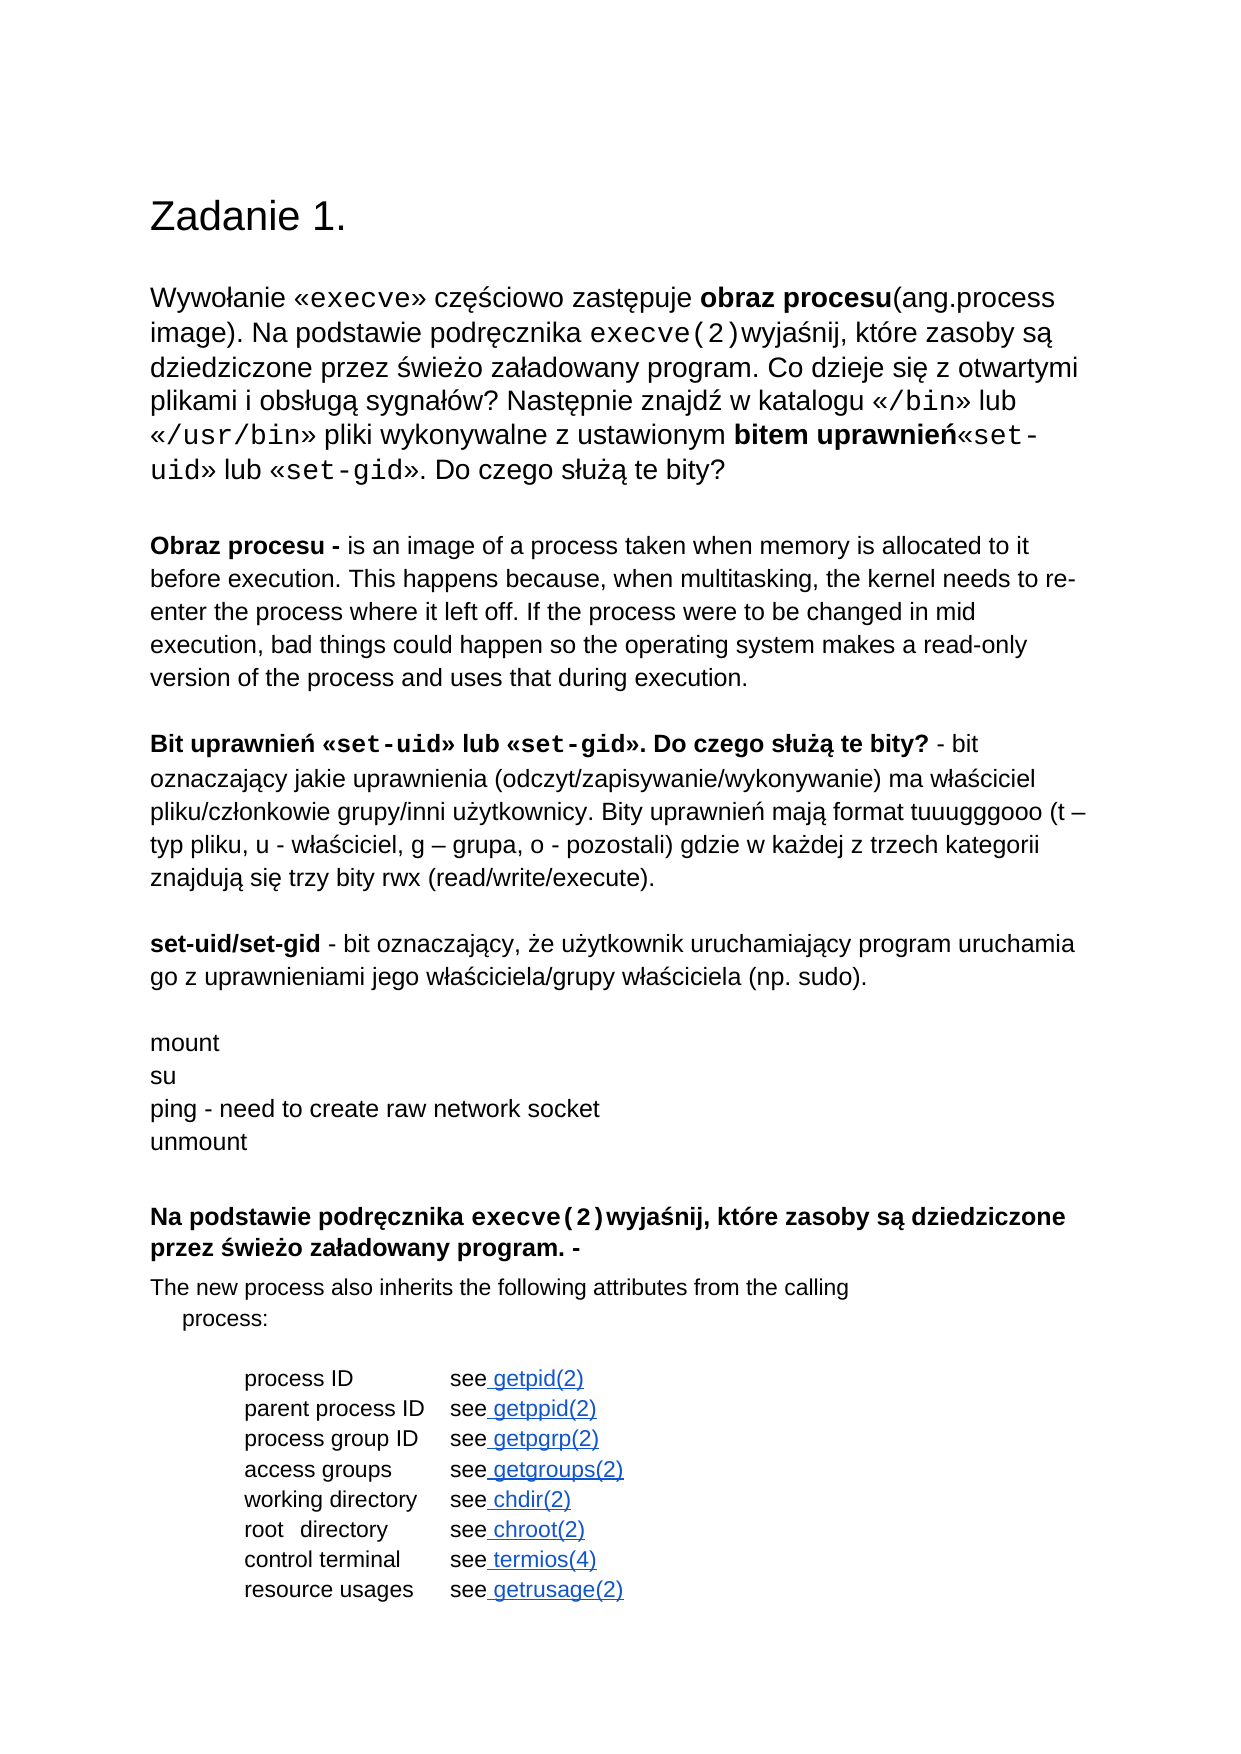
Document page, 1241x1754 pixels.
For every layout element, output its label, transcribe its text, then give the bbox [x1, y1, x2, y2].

text Bit uprawnień «set-uid» lub «set-gid». Do czego służą te bity? - bit oznaczający jakie uprawnienia (odczyt/zapisywanie/wykonywanie) ma właściciel pliku/członkowie grupy/inni użytkownicy. Bity uprawnień mają format tuuugggooo (t – typ pliku, u - właściciel, g – grupa, o - pozostali) gdzie w każdej z trzech kategorii znajdują się trzy bity rwx (read/write/execute). [150, 729, 1090, 892]
text root directory see chroot(2) [150, 1516, 1090, 1542]
text process ID see getpid(2) [150, 1365, 1090, 1391]
text Obraz procesu - is an image of a process taken when memory is allocated to it before execution. This happens because, when multitasking, the kernel needs to re-enter the process where it left off. If the process were to be changed in mid execution, bad things could happen so the operating system makes a read-only version of the process and uses that during execution. [150, 531, 1090, 692]
text ping - need to create raw network socket [150, 1094, 1090, 1123]
text su [150, 1061, 1090, 1090]
text mount [150, 1028, 1090, 1057]
text resource usages see getrusage(2) [150, 1576, 1090, 1603]
text control terminal see termios(4) [150, 1546, 1090, 1572]
subtitle Na podstawie podręcznika execve(2)wyjaśnij, które zasoby są dziedziczone przez świeżo załadowany program. - [150, 1202, 1090, 1262]
text The new process also inherits the following attributes from the calling [150, 1274, 1090, 1301]
text set-uid/set-gid - bit oznaczający, że użytkownik uruchamiający program uruchamia go z uprawnieniami jego właściciela/grupy właściciela (np. sudo). [150, 929, 1090, 991]
subtitle Zadanie 1. [150, 192, 1090, 239]
text process: [150, 1304, 1090, 1331]
text access groups see getgroups(2) [150, 1456, 1090, 1482]
text unmount [150, 1127, 1090, 1156]
subtitle Wywołanie «execve» częściowo zastępuje obraz procesu(ang.process image). Na podstawie podręcznika execve(2)wyjaśnij, które zasoby są dziedziczone przez świeżo załadowany program. Co dzieje się z otwartymi plikami i obsługą sygnałów? Następnie znajdź w katalogu «/bin» lub «/usr/bin» pliki wykonywalne z ustawionym bitem uprawnień«set-uid» lub «set-gid». Do czego służą te bity? [150, 281, 1090, 488]
text process group ID see getpgrp(2) [150, 1425, 1090, 1452]
text working directory see chdir(2) [150, 1486, 1090, 1512]
text parent process ID see getppid(2) [150, 1395, 1090, 1421]
